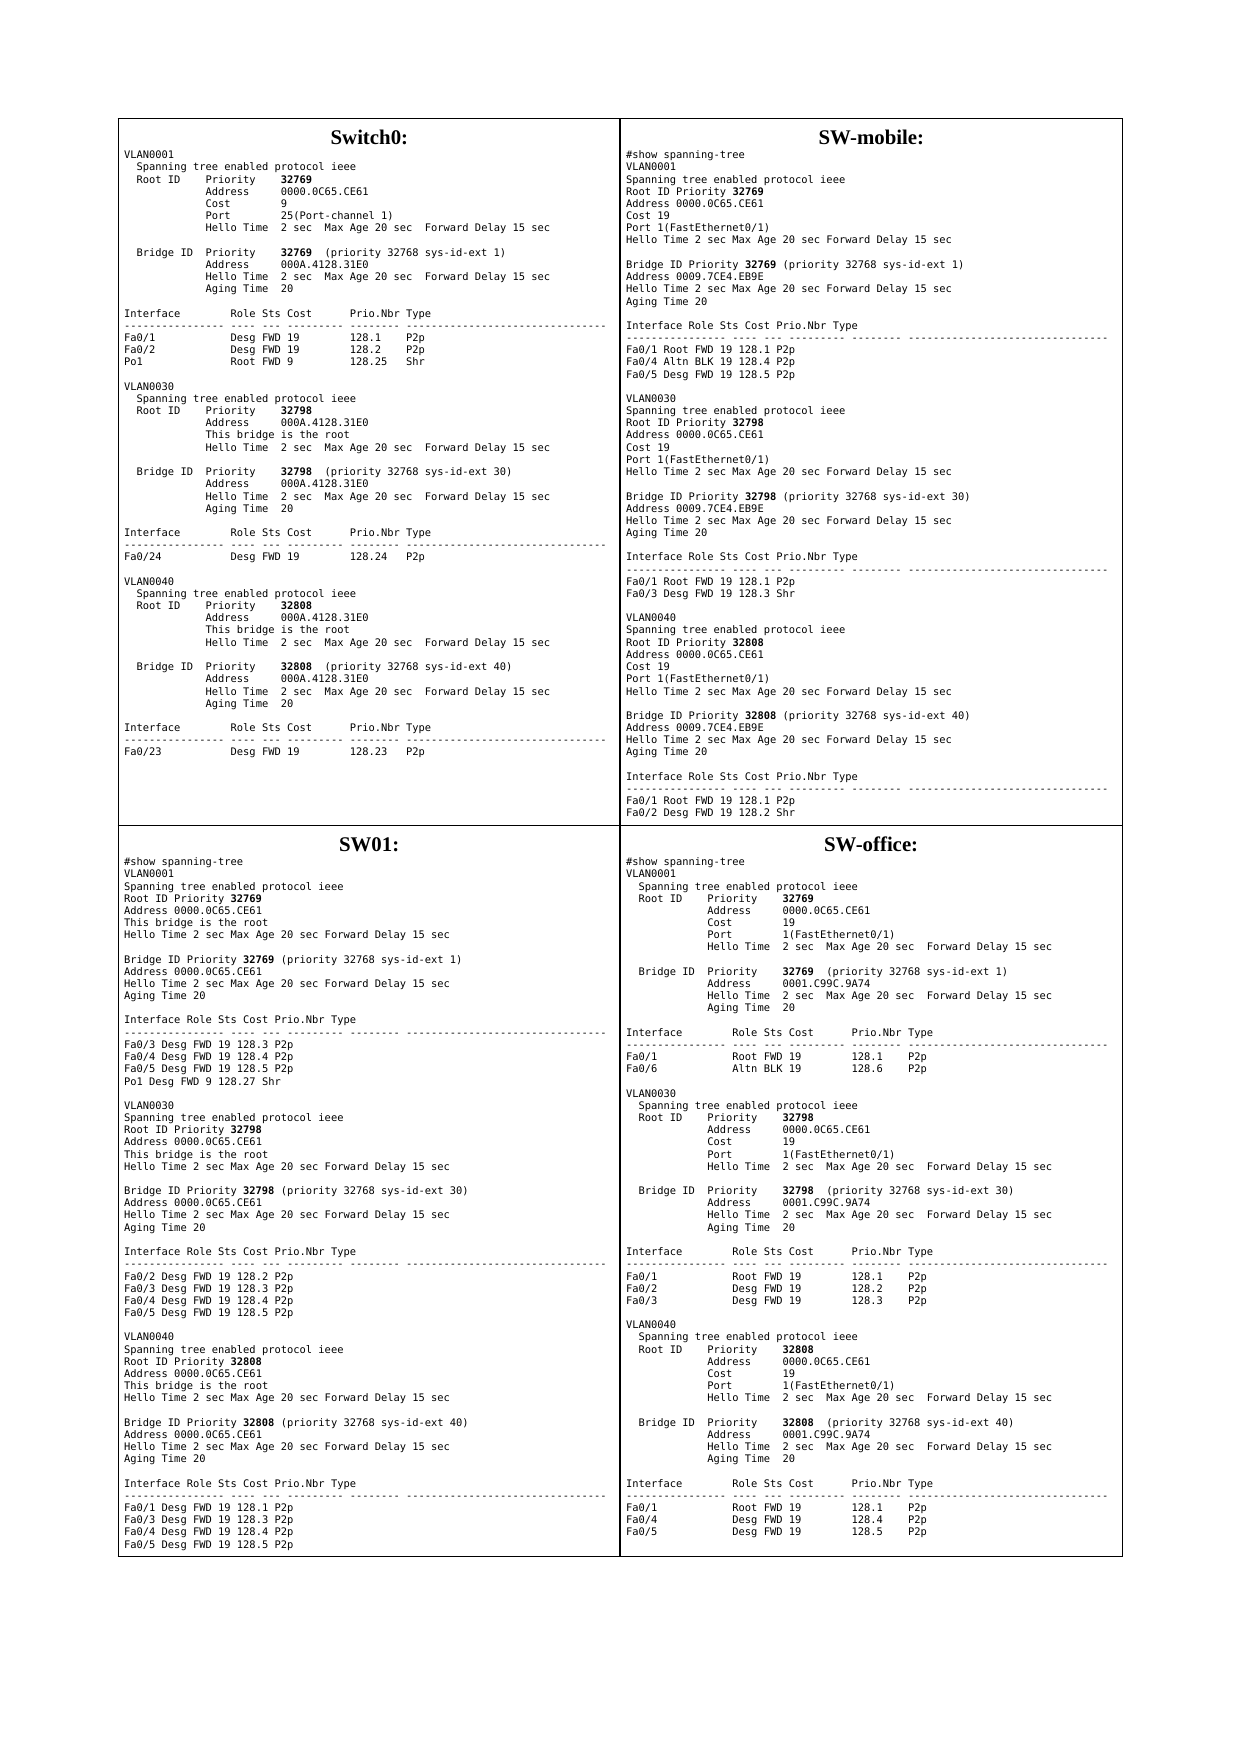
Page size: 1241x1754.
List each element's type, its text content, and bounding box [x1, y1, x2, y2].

table_cell SW01: #show spanning-tree VLAN0001 Spanning tree enabled protocol ieee Root ID Priority 32769 Address 0000.0C65.CE61 This bridge is the root Hello Time 2 sec Max Age 20 sec Forward Delay 15 sec Bridge ID Priority 32769 (priority 32768 sys-id-ext 1) Address 0000.0C65.CE61 Hello Time 2 sec Max Age 20 sec Forward Delay 15 sec Aging Time 20 Interface Role Sts Cost Prio.Nbr Type ---------------- ---- --- --------- -------- -------------------------------- Fa0/3 Desg FWD 19 128.3 P2p Fa0/4 Desg FWD 19 128.4 P2p Fa0/5 Desg FWD 19 128.5 P2p Po1 Desg FWD 9 128.27 Shr VLAN0030 Spanning tree enabled protocol ieee Root ID Priority 32798 Address 0000.0C65.CE61 This bridge is the root Hello Time 2 sec Max Age 20 sec Forward Delay 15 sec Bridge ID Priority 32798 (priority 32768 sys-id-ext 30) Address 0000.0C65.CE61 Hello Time 2 sec Max Age 20 sec Forward Delay 15 sec Aging Time 20 Interface Role Sts Cost Prio.Nbr Type ---------------- ---- --- --------- -------- -------------------------------- Fa0/2 Desg FWD 19 128.2 P2p Fa0/3 Desg FWD 19 128.3 P2p Fa0/4 Desg FWD 19 128.4 P2p Fa0/5 Desg FWD 19 128.5 P2p VLAN0040 Spanning tree enabled protocol ieee Root ID Priority 32808 Address 0000.0C65.CE61 This bridge is the root Hello Time 2 sec Max Age 20 sec Forward Delay 15 sec Bridge ID Priority 32808 (priority 32768 sys-id-ext 40) Address 0000.0C65.CE61 Hello Time 2 sec Max Age 20 sec Forward Delay 15 sec Aging Time 20 Interface Role Sts Cost Prio.Nbr Type ---------------- ---- --- --------- -------- -------------------------------- Fa0/1 Desg FWD 19 128.1 P2p Fa0/3 Desg FWD 19 128.3 P2p Fa0/4 Desg FWD 19 128.4 P2p Fa0/5 Desg FWD 19 128.5 P2p [119, 826, 619, 1556]
table_header SW-mobile: #show spanning-tree VLAN0001 Spanning tree enabled protocol ieee Root ID Priority 32769 Address 0000.0C65.CE61 Cost 19 Port 1(FastEthernet0/1) Hello Time 2 sec Max Age 20 sec Forward Delay 15 sec Bridge ID Priority 32769 (priority 32768 sys-id-ext 1) Address 0009.7CE4.EB9E Hello Time 2 sec Max Age 20 sec Forward Delay 15 sec Aging Time 20 Interface Role Sts Cost Prio.Nbr Type ---------------- ---- --- --------- -------- -------------------------------- Fa0/1 Root FWD 19 128.1 P2p Fa0/4 Altn BLK 19 128.4 P2p Fa0/5 Desg FWD 19 128.5 P2p VLAN0030 Spanning tree enabled protocol ieee Root ID Priority 32798 Address 0000.0C65.CE61 Cost 19 Port 1(FastEthernet0/1) Hello Time 2 sec Max Age 20 sec Forward Delay 15 sec Bridge ID Priority 32798 (priority 32768 sys-id-ext 30) Address 0009.7CE4.EB9E Hello Time 2 sec Max Age 20 sec Forward Delay 15 sec Aging Time 20 Interface Role Sts Cost Prio.Nbr Type ---------------- ---- --- --------- -------- -------------------------------- Fa0/1 Root FWD 19 128.1 P2p Fa0/3 Desg FWD 19 128.3 Shr VLAN0040 Spanning tree enabled protocol ieee Root ID Priority 32808 Address 0000.0C65.CE61 Cost 19 Port 1(FastEthernet0/1) Hello Time 2 sec Max Age 20 sec Forward Delay 15 sec Bridge ID Priority 32808 (priority 32768 sys-id-ext 40) Address 0009.7CE4.EB9E Hello Time 2 sec Max Age 20 sec Forward Delay 15 sec Aging Time 20 Interface Role Sts Cost Prio.Nbr Type ---------------- ---- --- --------- -------- -------------------------------- Fa0/1 Root FWD 19 128.1 P2p Fa0/2 Desg FWD 19 128.2 Shr [621, 119, 1122, 825]
table_cell SW-office: #show spanning-tree VLAN0001 Spanning tree enabled protocol ieee Root ID Priority 32769 Address 0000.0C65.CE61 Cost 19 Port 1(FastEthernet0/1) Hello Time 2 sec Max Age 20 sec Forward Delay 15 sec Bridge ID Priority 32769 (priority 32768 sys-id-ext 1) Address 0001.C99C.9A74 Hello Time 2 sec Max Age 20 sec Forward Delay 15 sec Aging Time 20 Interface Role Sts Cost Prio.Nbr Type ---------------- ---- --- --------- -------- -------------------------------- Fa0/1 Root FWD 19 128.1 P2p Fa0/6 Altn BLK 19 128.6 P2p VLAN0030 Spanning tree enabled protocol ieee Root ID Priority 32798 Address 0000.0C65.CE61 Cost 19 Port 1(FastEthernet0/1) Hello Time 2 sec Max Age 20 sec Forward Delay 15 sec Bridge ID Priority 32798 (priority 32768 sys-id-ext 30) Address 0001.C99C.9A74 Hello Time 2 sec Max Age 20 sec Forward Delay 15 sec Aging Time 20 Interface Role Sts Cost Prio.Nbr Type ---------------- ---- --- --------- -------- -------------------------------- Fa0/1 Root FWD 19 128.1 P2p Fa0/2 Desg FWD 19 128.2 P2p Fa0/3 Desg FWD 19 128.3 P2p VLAN0040 Spanning tree enabled protocol ieee Root ID Priority 32808 Address 0000.0C65.CE61 Cost 19 Port 1(FastEthernet0/1) Hello Time 2 sec Max Age 20 sec Forward Delay 15 sec Bridge ID Priority 32808 (priority 32768 sys-id-ext 40) Address 0001.C99C.9A74 Hello Time 2 sec Max Age 20 sec Forward Delay 15 sec Aging Time 20 Interface Role Sts Cost Prio.Nbr Type ---------------- ---- --- --------- -------- -------------------------------- Fa0/1 Root FWD 19 128.1 P2p Fa0/4 Desg FWD 19 128.4 P2p Fa0/5 Desg FWD 19 128.5 P2p [621, 826, 1122, 1556]
table_header Switch0: VLAN0001 Spanning tree enabled protocol ieee Root ID Priority 32769 Address 0000.0C65.CE61 Cost 9 Port 25(Port-channel 1) Hello Time 2 sec Max Age 20 sec Forward Delay 15 sec Bridge ID Priority 32769 (priority 32768 sys-id-ext 1) Address 000A.4128.31E0 Hello Time 2 sec Max Age 20 sec Forward Delay 15 sec Aging Time 20 Interface Role Sts Cost Prio.Nbr Type ---------------- ---- --- --------- -------- -------------------------------- Fa0/1 Desg FWD 19 128.1 P2p Fa0/2 Desg FWD 19 128.2 P2p Po1 Root FWD 9 128.25 Shr VLAN0030 Spanning tree enabled protocol ieee Root ID Priority 32798 Address 000A.4128.31E0 This bridge is the root Hello Time 2 sec Max Age 20 sec Forward Delay 15 sec Bridge ID Priority 32798 (priority 32768 sys-id-ext 30) Address 000A.4128.31E0 Hello Time 2 sec Max Age 20 sec Forward Delay 15 sec Aging Time 20 Interface Role Sts Cost Prio.Nbr Type ---------------- ---- --- --------- -------- -------------------------------- Fa0/24 Desg FWD 19 128.24 P2p VLAN0040 Spanning tree enabled protocol ieee Root ID Priority 32808 Address 000A.4128.31E0 This bridge is the root Hello Time 2 sec Max Age 20 sec Forward Delay 15 sec Bridge ID Priority 32808 (priority 32768 sys-id-ext 40) Address 000A.4128.31E0 Hello Time 2 sec Max Age 20 sec Forward Delay 15 sec Aging Time 20 Interface Role Sts Cost Prio.Nbr Type ---------------- ---- --- --------- -------- -------------------------------- Fa0/23 Desg FWD 19 128.23 P2p [119, 119, 619, 825]
